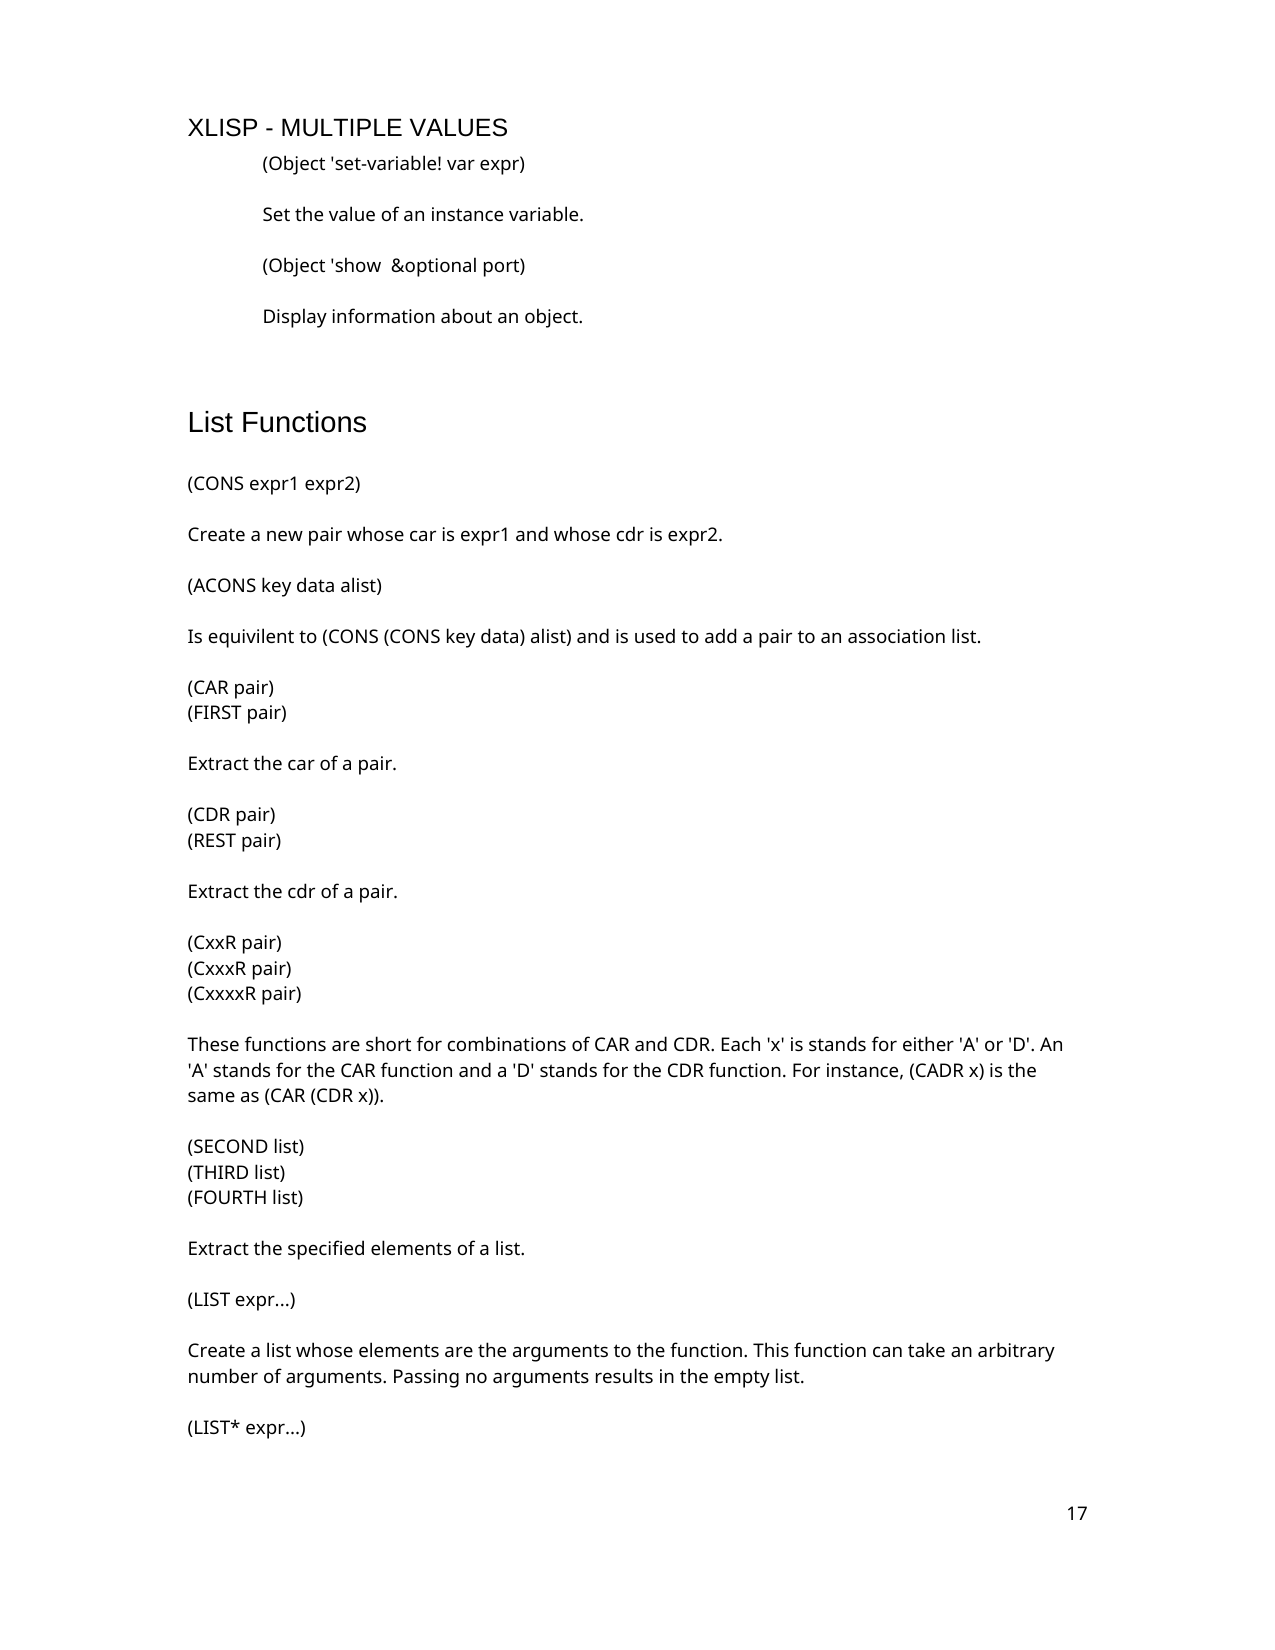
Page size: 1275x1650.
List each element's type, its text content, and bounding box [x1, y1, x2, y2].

text (CDR pair) [187, 802, 1087, 827]
text (CxxxR pair) [187, 955, 1087, 980]
text Create a new pair whose car is expr1 and whose cdr is expr2. [187, 521, 1087, 547]
subtitle List Functions [187, 405, 1087, 438]
text Display information about an object. [187, 303, 1087, 329]
text Is equivilent to (CONS (CONS key data) alist) and is used to add a pair to an association list. [187, 623, 1087, 649]
text (CxxR pair) [187, 929, 1087, 955]
text Extract the specified elements of a list. [187, 1236, 1087, 1261]
text (CAR pair) [187, 674, 1087, 700]
text (Object 'set-variable! var expr) [187, 150, 1087, 176]
text (FIRST pair) [187, 700, 1087, 725]
text (CONS expr1 expr2) [187, 470, 1087, 496]
text (LIST* expr...) [187, 1414, 1087, 1440]
text (REST pair) [187, 827, 1087, 853]
text (LIST expr...) [187, 1287, 1087, 1312]
text (SECOND list) [187, 1133, 1087, 1159]
text (ACONS key data alist) [187, 572, 1087, 598]
text (Object 'show &optional port) [187, 252, 1087, 278]
text These functions are short for combinations of CAR and CDR. Each 'x' is stands for either 'A' or 'D'. An 'A' stands for the CAR function and a 'D' stands for the CDR function. For instance, (CADR x) is the same as (CAR (CDR x)). [187, 1031, 1087, 1108]
text Extract the cdr of a pair. [187, 878, 1087, 904]
text (CxxxxR pair) [187, 980, 1087, 1006]
text Extract the car of a pair. [187, 751, 1087, 776]
text Create a list whose elements are the arguments to the function. This function can take an arbitrary number of arguments. Passing no arguments results in the empty list. [187, 1338, 1087, 1389]
text (FOURTH list) [187, 1184, 1087, 1210]
text (THIRD list) [187, 1159, 1087, 1184]
text Set the value of an instance variable. [187, 201, 1087, 227]
